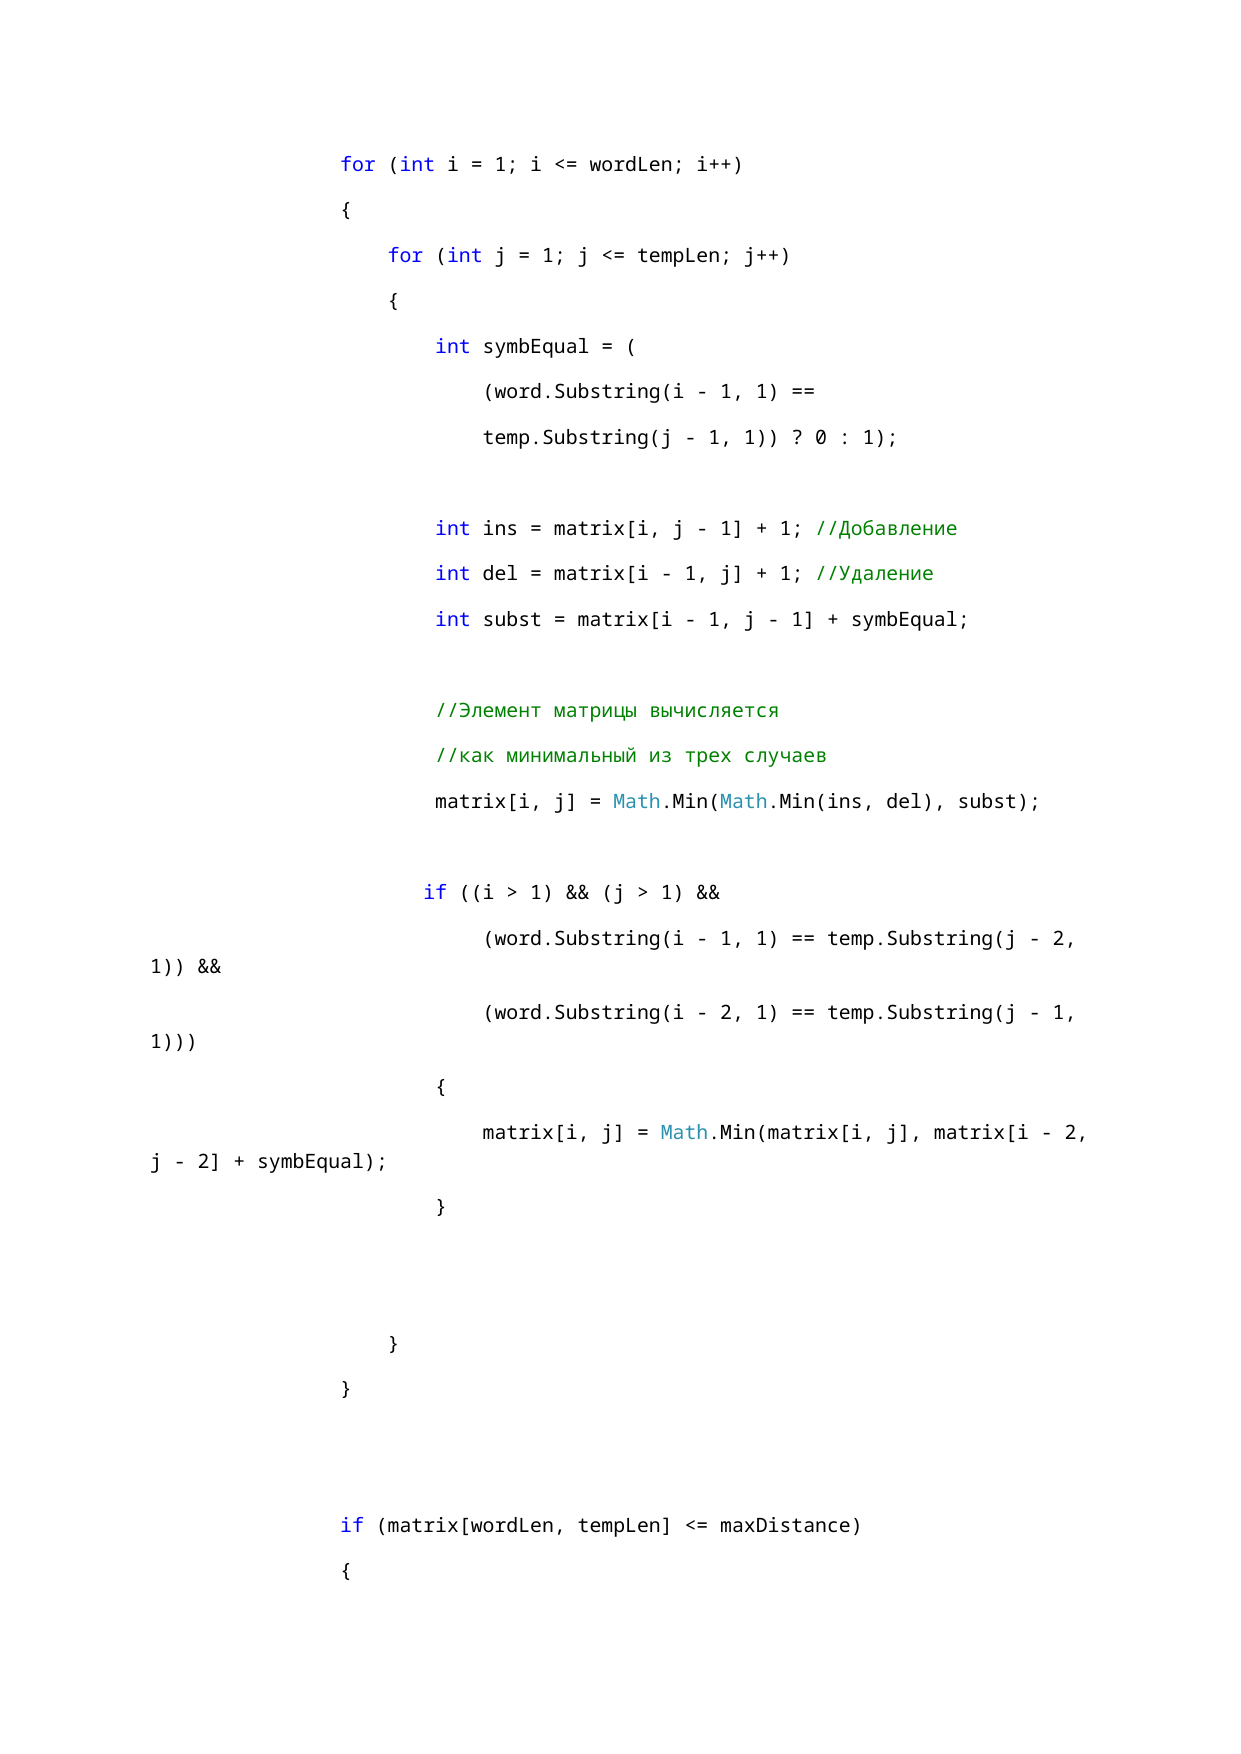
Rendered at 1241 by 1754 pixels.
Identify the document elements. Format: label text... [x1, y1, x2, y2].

text int ins = matrix[i, j - 1] + 1; //Добавление [150, 514, 1090, 541]
text matrix[i, j] = Math.Min(matrix[i, j], matrix[i - 2, j - 2] + symbEqual); [150, 1118, 1090, 1174]
text int subst = matrix[i - 1, j - 1] + symbEqual; [150, 605, 1090, 632]
text { [150, 1073, 1090, 1099]
text matrix[i, j] = Math.Min(Math.Min(ins, del), subst); [150, 787, 1090, 814]
text for (int i = 1; i <= wordLen; i++) [150, 150, 1090, 177]
text int symbEqual = ( [150, 332, 1090, 359]
text { [150, 196, 1090, 222]
text { [150, 1557, 1090, 1584]
text (word.Substring(i - 2, 1) == temp.Substring(j - 1, 1))) [150, 998, 1090, 1054]
text //Элемент матрицы вычисляется [150, 696, 1090, 723]
text if ((i > 1) && (j > 1) && [150, 878, 1090, 905]
text (word.Substring(i - 1, 1) == temp.Substring(j - 2, 1)) && [150, 924, 1090, 980]
text if (matrix[wordLen, tempLen] <= maxDistance) [150, 1511, 1090, 1538]
text temp.Substring(j - 1, 1)) ? 0 : 1); [150, 423, 1090, 450]
text int del = matrix[i - 1, j] + 1; //Удаление [150, 560, 1090, 587]
text for (int j = 1; j <= tempLen; j++) [150, 241, 1090, 268]
text } [150, 1192, 1090, 1219]
text //как минимальный из трех случаев [150, 742, 1090, 769]
text (word.Substring(i - 1, 1) == [150, 378, 1090, 404]
text { [150, 287, 1090, 313]
text } [150, 1374, 1090, 1402]
text } [150, 1329, 1090, 1356]
